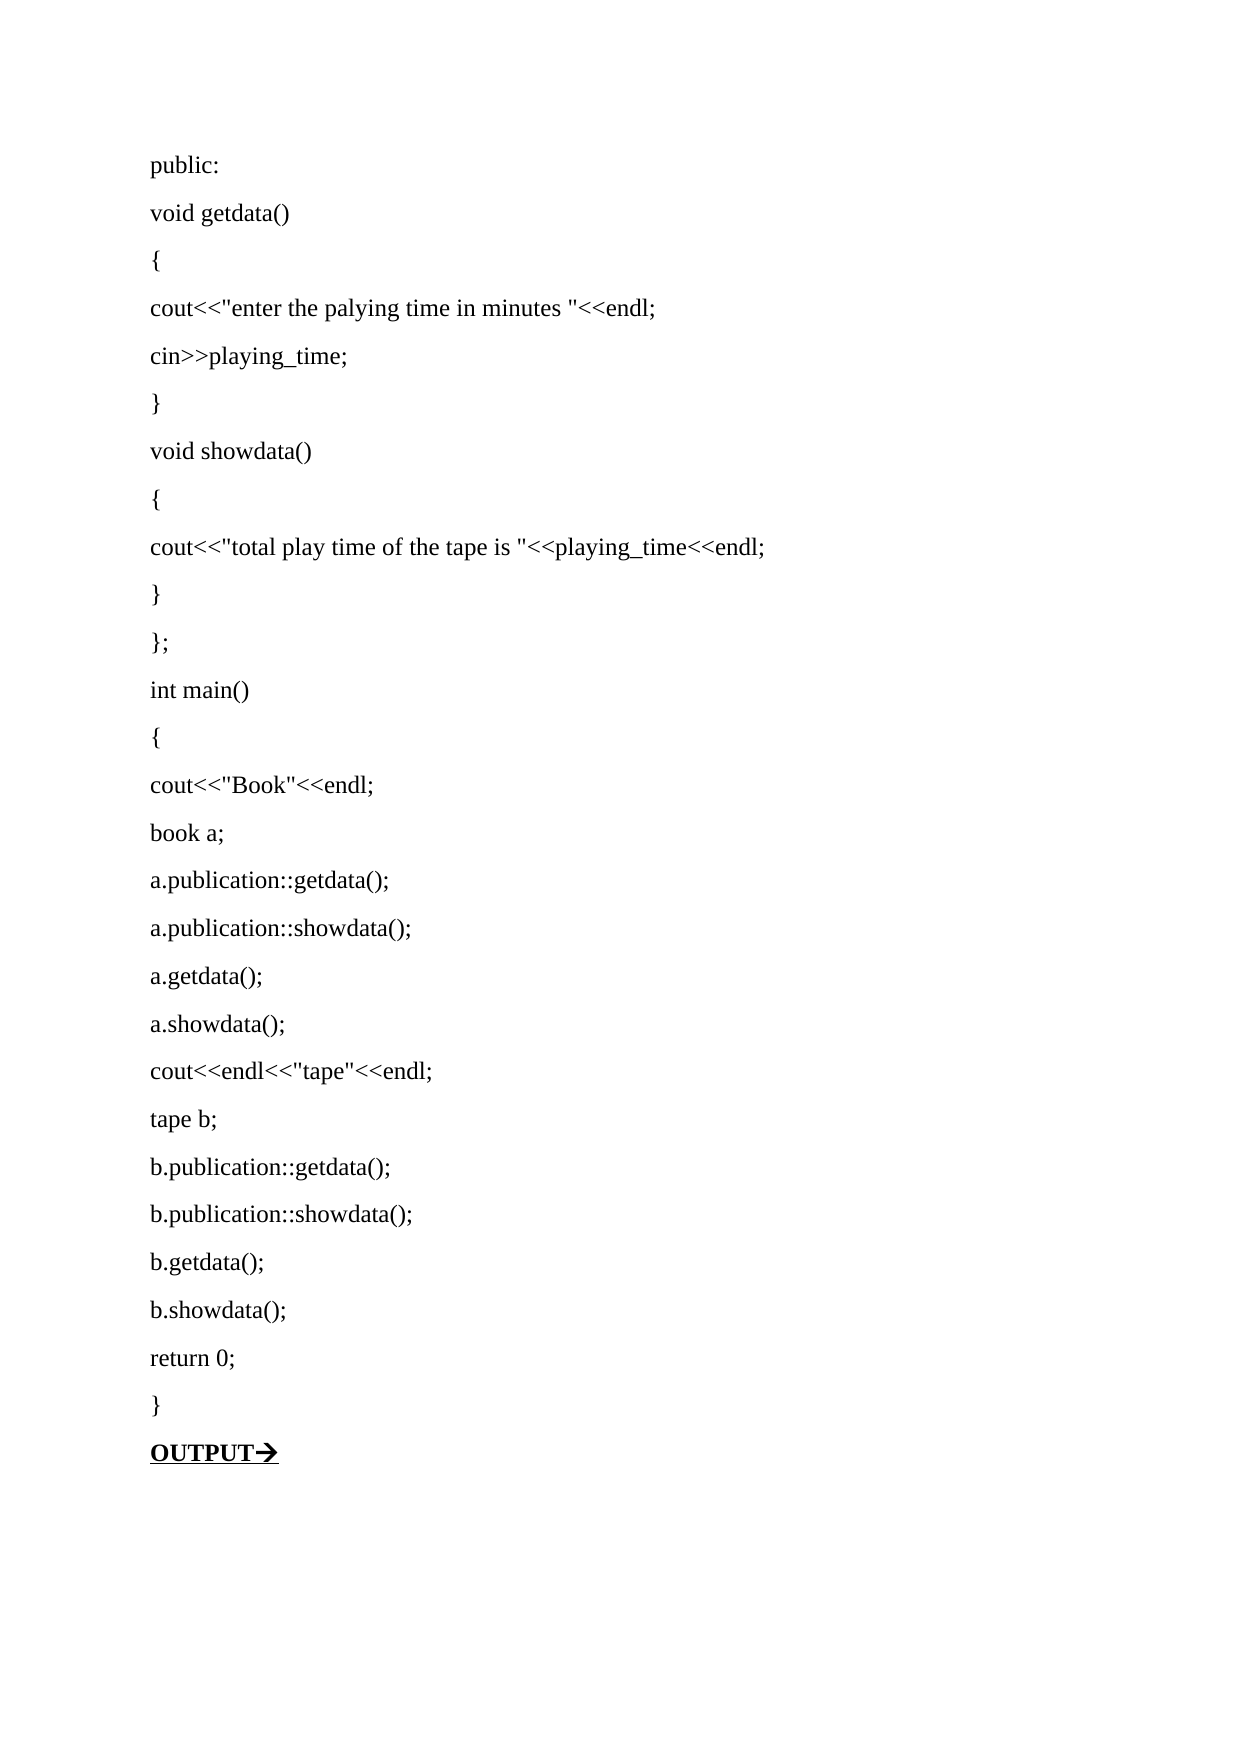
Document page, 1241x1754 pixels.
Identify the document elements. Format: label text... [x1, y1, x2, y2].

text void showdata() [150, 436, 1090, 465]
text } [150, 579, 1090, 608]
text b.publication::getdata(); [150, 1152, 1090, 1181]
text void getdata() [150, 198, 1090, 226]
text }; [150, 627, 1090, 656]
text a.publication::getdata(); [150, 866, 1090, 894]
text } [150, 388, 1090, 417]
text cout<<"Book"<<endl; [150, 770, 1090, 799]
text book a; [150, 818, 1090, 847]
text cin>>playing_time; [150, 341, 1090, 369]
text OUTPUT [150, 1438, 1090, 1467]
text b.publication::showdata(); [150, 1199, 1090, 1228]
text cout<<endl<<"tape"<<endl; [150, 1056, 1090, 1085]
text a.getdata(); [150, 961, 1090, 990]
text cout<<"enter the palying time in minutes "<<endl; [150, 293, 1090, 322]
text public: [150, 150, 1090, 179]
text b.getdata(); [150, 1247, 1090, 1276]
text a.showdata(); [150, 1009, 1090, 1037]
text cout<<"total play time of the tape is "<<playing_time<<endl; [150, 532, 1090, 560]
text b.showdata(); [150, 1295, 1090, 1324]
text } [150, 1390, 1090, 1419]
text { [150, 722, 1090, 751]
text a.publication::showdata(); [150, 913, 1090, 942]
text { [150, 484, 1090, 513]
text { [150, 245, 1090, 274]
text int main() [150, 675, 1090, 703]
text tape b; [150, 1104, 1090, 1133]
text return 0; [150, 1343, 1090, 1371]
